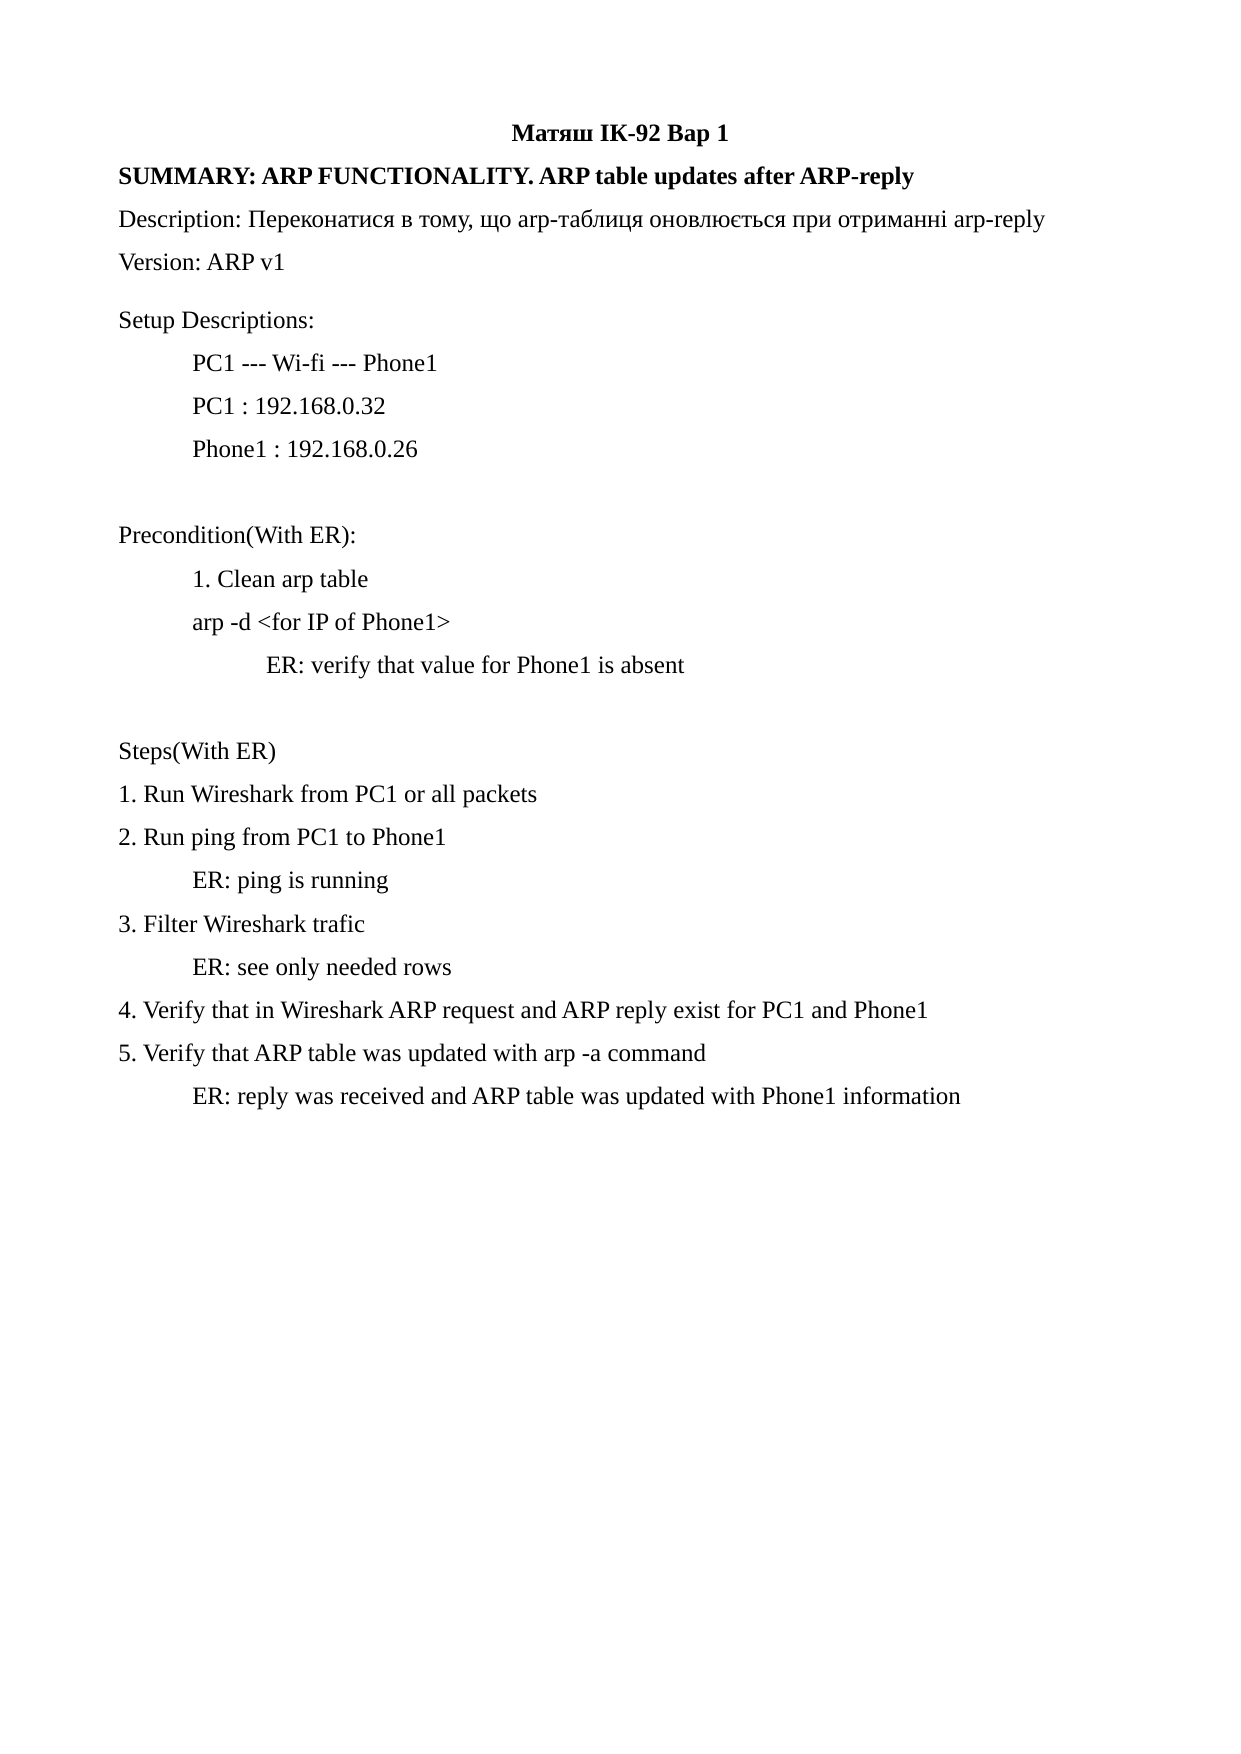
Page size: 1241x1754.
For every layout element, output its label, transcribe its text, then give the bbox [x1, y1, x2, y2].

text ER: see only needed rows [118, 952, 1122, 981]
text Description: Переконатися в тому, що arp-таблиця оновлюється при отриманні arp-reply [118, 204, 1122, 233]
text Steps(With ER) [118, 736, 1122, 765]
text Phone1 : 192.168.0.26 [118, 434, 1122, 463]
text 3. Filter Wireshark trafic [118, 909, 1122, 937]
text Матяш ІК-92 Вар 1 [118, 118, 1122, 147]
text Precondition(With ER): [118, 521, 1122, 549]
text 2. Run ping from PC1 to Phone1 [118, 822, 1122, 851]
text PC1 --- Wi-fi --- Phone1 [118, 348, 1122, 377]
text Setup Descriptions: [118, 305, 1122, 334]
text arp -d <for IP of Phone1> [118, 607, 1122, 636]
text 1. Clean arp table [118, 564, 1122, 592]
text 1. Run Wireshark from PC1 or all packets [118, 779, 1122, 808]
text PC1 : 192.168.0.32 [118, 391, 1122, 420]
text ER: verify that value for Phone1 is absent [118, 650, 1122, 679]
text 4. Verify that in Wireshark ARP request and ARP reply exist for PC1 and Phone1 [118, 995, 1122, 1024]
text Version: ARP v1 [118, 247, 1122, 276]
text ER: ping is running [118, 866, 1122, 894]
text 5. Verify that ARP table was updated with arp -a command [118, 1038, 1122, 1067]
text SUMMARY: ARP FUNCTIONALITY. ARP table updates after ARP-reply [118, 161, 1122, 190]
text ER: reply was received and ARP table was updated with Phone1 information [118, 1081, 1122, 1110]
